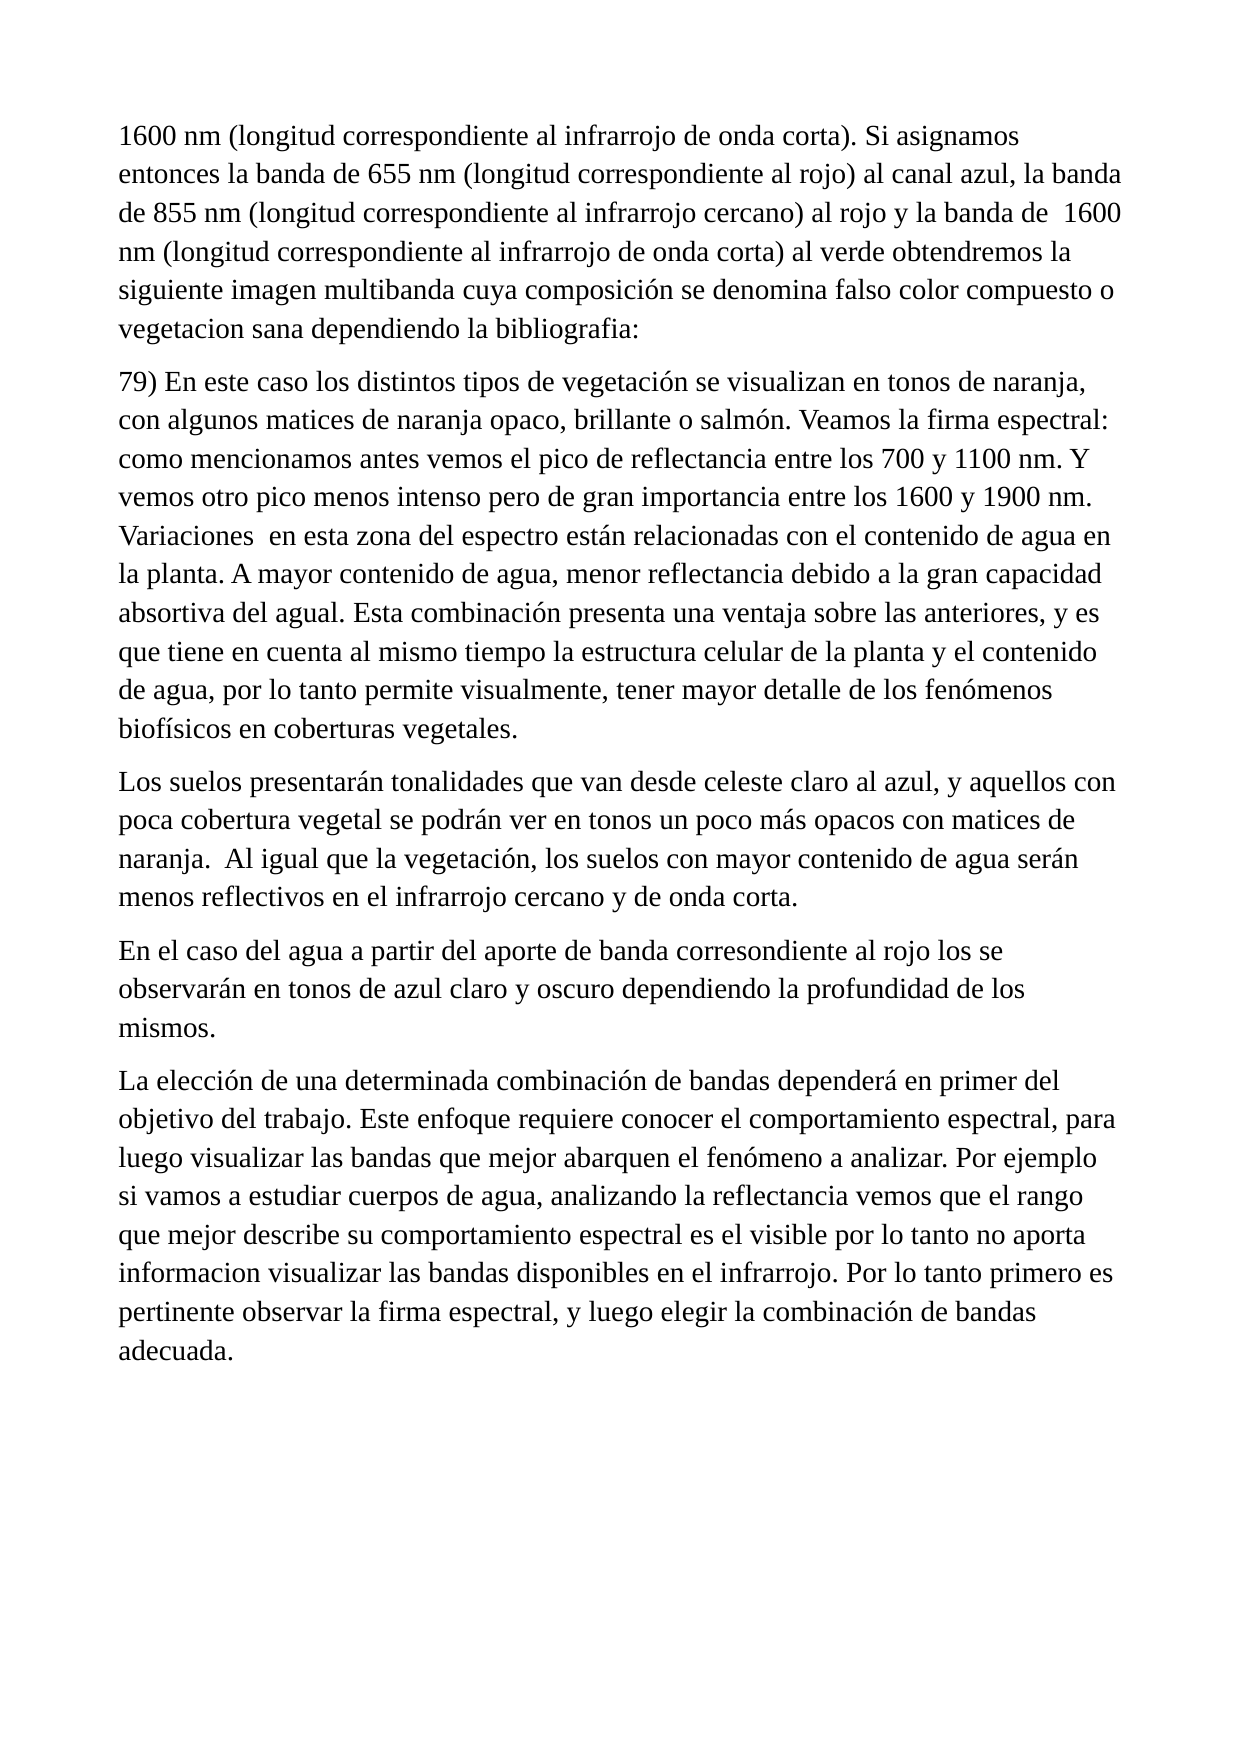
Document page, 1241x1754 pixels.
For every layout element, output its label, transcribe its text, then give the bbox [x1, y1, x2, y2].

text 79) En este caso los distintos tipos de vegetación se visualizan en tonos de naranja, con algunos matices de naranja opaco, brillante o salmón. Veamos la firma espectral: como mencionamos antes vemos el pico de reflectancia entre los 700 y 1100 nm. Y vemos otro pico menos intenso pero de gran importancia entre los 1600 y 1900 nm. Variaciones en esta zona del espectro están relacionadas con el contenido de agua en la planta. A mayor contenido de agua, menor reflectancia debido a la gran capacidad absortiva del agual. Esta combinación presenta una ventaja sobre las anteriores, y es que tiene en cuenta al mismo tiempo la estructura celular de la planta y el contenido de agua, por lo tanto permite visualmente, tener mayor detalle de los fenómenos biofísicos en coberturas vegetales. [118, 364, 1122, 744]
text La elección de una determinada combinación de bandas dependerá en primer del objetivo del trabajo. Este enfoque requiere conocer el comportamiento espectral, para luego visualizar las bandas que mejor abarquen el fenómeno a analizar. Por ejemplo si vamos a estudiar cuerpos de agua, analizando la reflectancia vemos que el rango que mejor describe su comportamiento espectral es el visible por lo tanto no aporta informacion visualizar las bandas disponibles en el infrarrojo. Por lo tanto primero es pertinente observar la firma espectral, y luego elegir la combinación de bandas adecuada. [118, 1063, 1122, 1366]
text En el caso del agua a partir del aporte de banda corresondiente al rojo los se observarán en tonos de azul claro y oscuro dependiendo la profundidad de los mismos. [118, 933, 1122, 1043]
text 1600 nm (longitud correspondiente al infrarrojo de onda corta). Si asignamos entonces la banda de 655 nm (longitud correspondiente al rojo) al canal azul, la banda de 855 nm (longitud correspondiente al infrarrojo cercano) al rojo y la banda de 1600 nm (longitud correspondiente al infrarrojo de onda corta) al verde obtendremos la siguiente imagen multibanda cuya composición se denomina falso color compuesto o vegetacion sana dependiendo la bibliografia: [118, 118, 1122, 344]
text Los suelos presentarán tonalidades que van desde celeste claro al azul, y aquellos con poca cobertura vegetal se podrán ver en tonos un poco más opacos con matices de naranja. Al igual que la vegetación, los suelos con mayor contenido de agua serán menos reflectivos en el infrarrojo cercano y de onda corta. [118, 764, 1122, 913]
